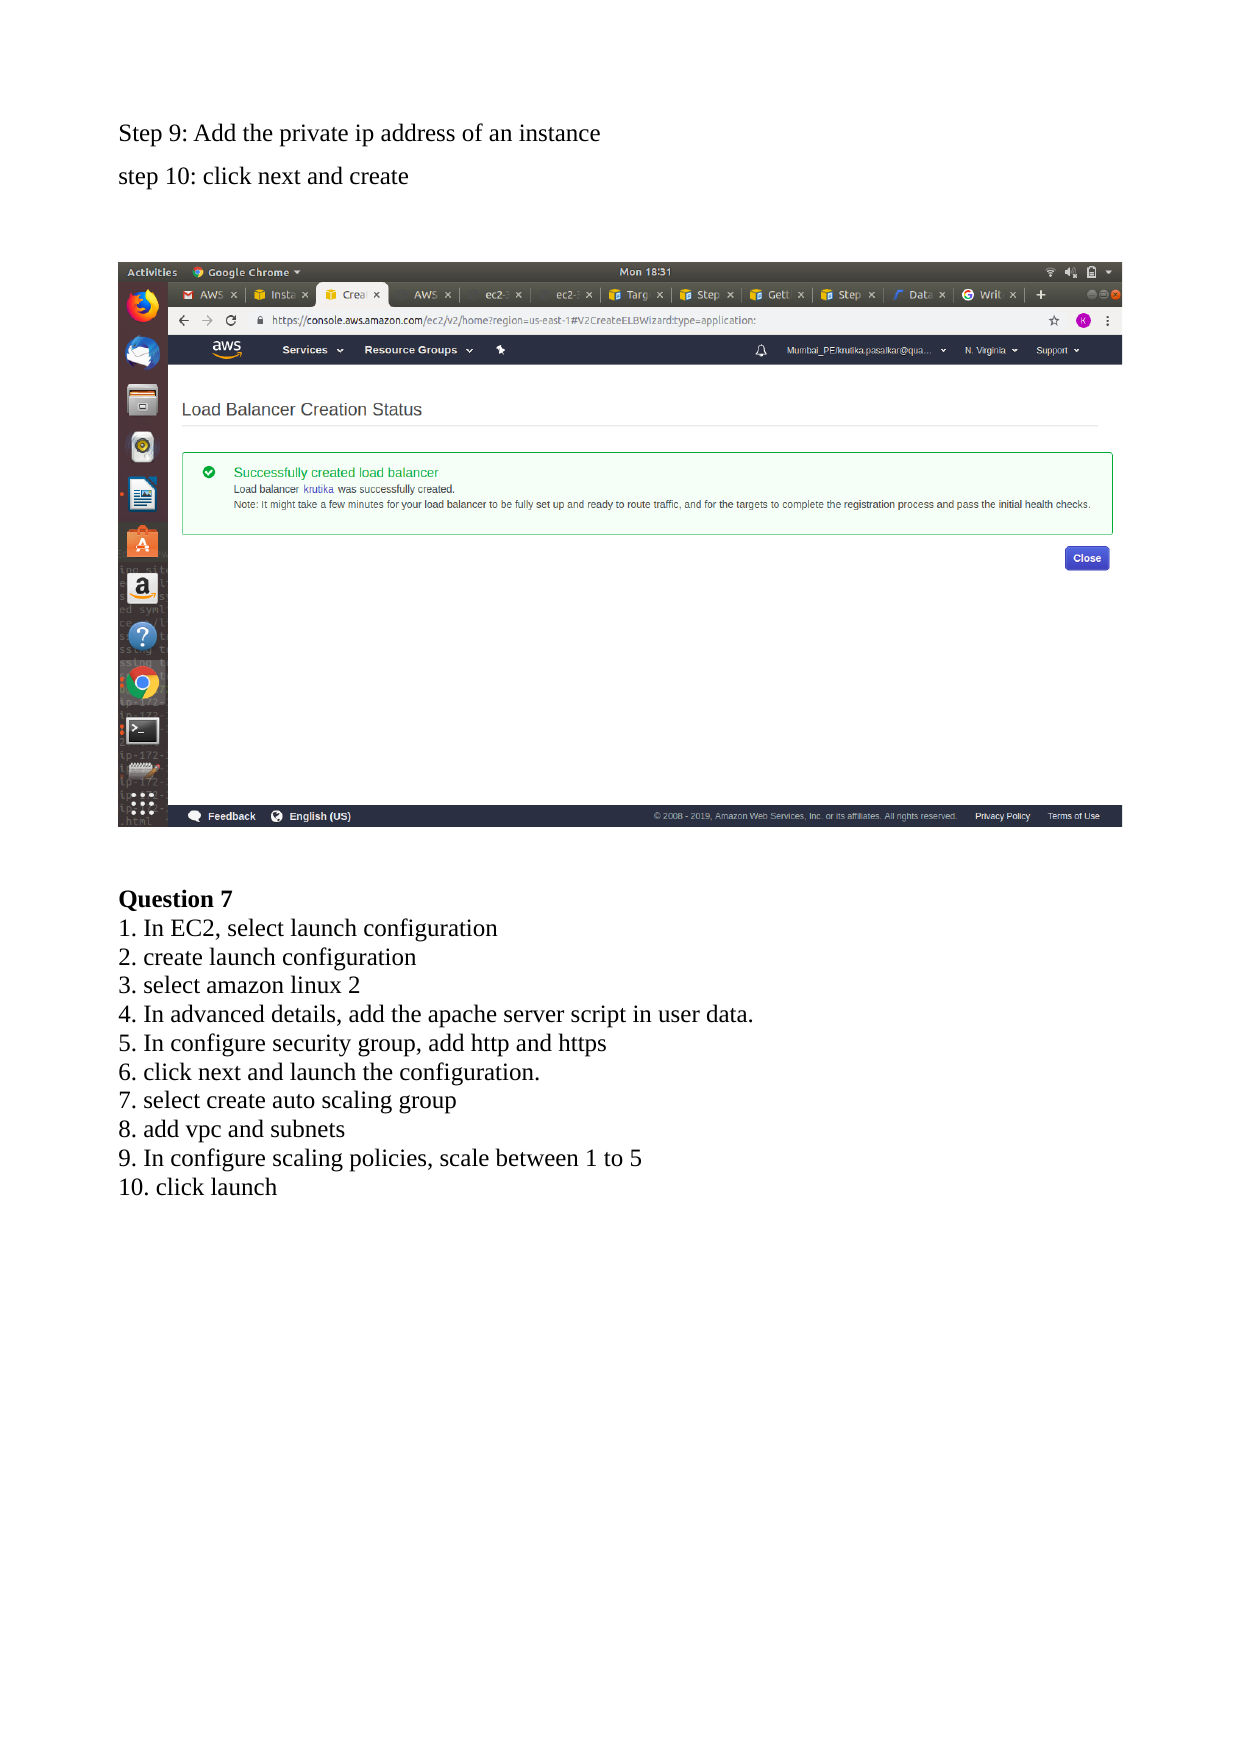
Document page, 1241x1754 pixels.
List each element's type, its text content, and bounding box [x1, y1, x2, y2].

text 4. In advanced details, add the apache server script in user data. [118, 999, 1122, 1028]
text 3. select amazon linux 2 [118, 970, 1122, 999]
text 7. select create auto scaling group [118, 1085, 1122, 1114]
text 9. In configure scaling policies, scale between 1 to 5 [118, 1143, 1122, 1172]
text 1. In EC2, select launch configuration [118, 913, 1122, 942]
text 5. In configure security group, add http and https [118, 1028, 1122, 1057]
text step 10: click next and create [118, 161, 1122, 219]
text 2. create launch configuration [118, 942, 1122, 970]
text Question 7 [118, 884, 1122, 913]
picture [118, 262, 1123, 827]
text 8. add vpc and subnets [118, 1114, 1122, 1143]
text Step 9: Add the private ip address of an instance [118, 118, 1122, 147]
text 6. click next and launch the configuration. [118, 1057, 1122, 1085]
text 10. click launch [118, 1172, 1122, 1200]
